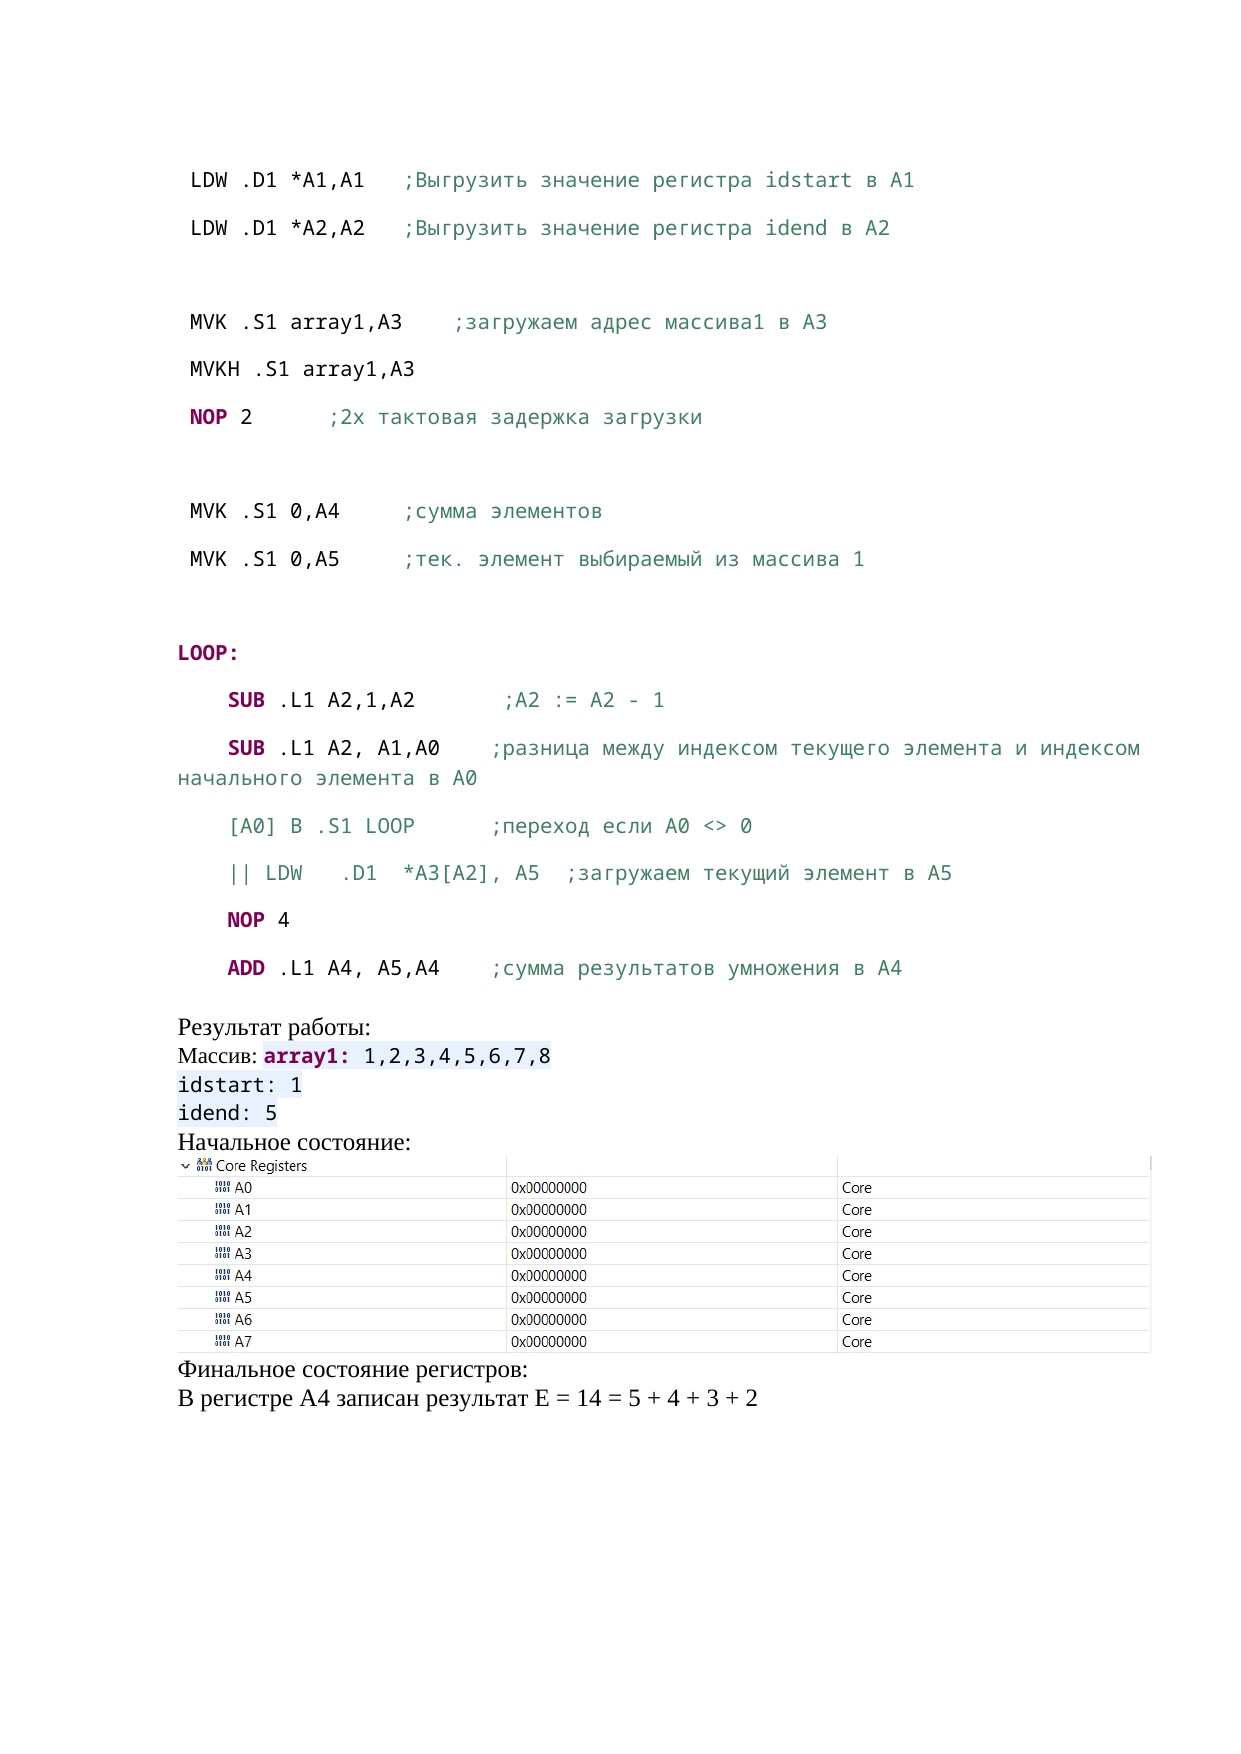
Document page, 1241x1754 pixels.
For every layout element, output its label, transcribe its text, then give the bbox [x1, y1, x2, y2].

text MVK .S1 0,A5 ;тек. элемент выбираемый из массива 1 [177, 544, 1152, 572]
text ADD .L1 A4, A5,A4 ;сумма результатов умножения в A4 [177, 953, 1152, 981]
text Начальное состояние: [177, 1127, 1152, 1156]
text Результат работы: [177, 1012, 1152, 1041]
text LDW .D1 *A2,A2 ;Выгрузить значение регистра idend в A2 [177, 213, 1152, 241]
text [A0] B .S1 LOOP ;переход если A0 <> 0 [177, 811, 1152, 839]
picture [177, 1156, 1152, 1354]
text NOP 4 [177, 905, 1152, 934]
text Массив: array1: 1,2,3,4,5,6,7,8 [177, 1041, 1152, 1069]
text NOP 2 ;2х тактовая задержка загрузки [177, 402, 1152, 430]
text Финальное состояние регистров: [177, 1354, 1152, 1383]
text LDW .D1 *A1,A1 ;Выгрузить значение регистра idstart в A1 [177, 165, 1152, 194]
text idstart: 1 [177, 1070, 1152, 1098]
text SUB .L1 A2, A1,A0 ;разница между индексом текущего элемента и индексом начального элемента в A0 [177, 733, 1152, 792]
text idend: 5 [177, 1098, 1152, 1127]
text MVK .S1 0,A4 ;сумма элементов [177, 496, 1152, 525]
text SUB .L1 A2,1,A2 ;A2 := A2 - 1 [177, 686, 1152, 714]
text LOOP: [177, 638, 1152, 667]
text В регистре А4 записан результат Е = 14 = 5 + 4 + 3 + 2 [177, 1383, 1152, 1412]
text MVKH .S1 array1,A3 [177, 354, 1152, 383]
text MVK .S1 array1,A3 ;загружаем адрес массива1 в A3 [177, 307, 1152, 336]
text || LDW .D1 *A3[A2], A5 ;загружаем текущий элемент в A5 [177, 858, 1152, 887]
